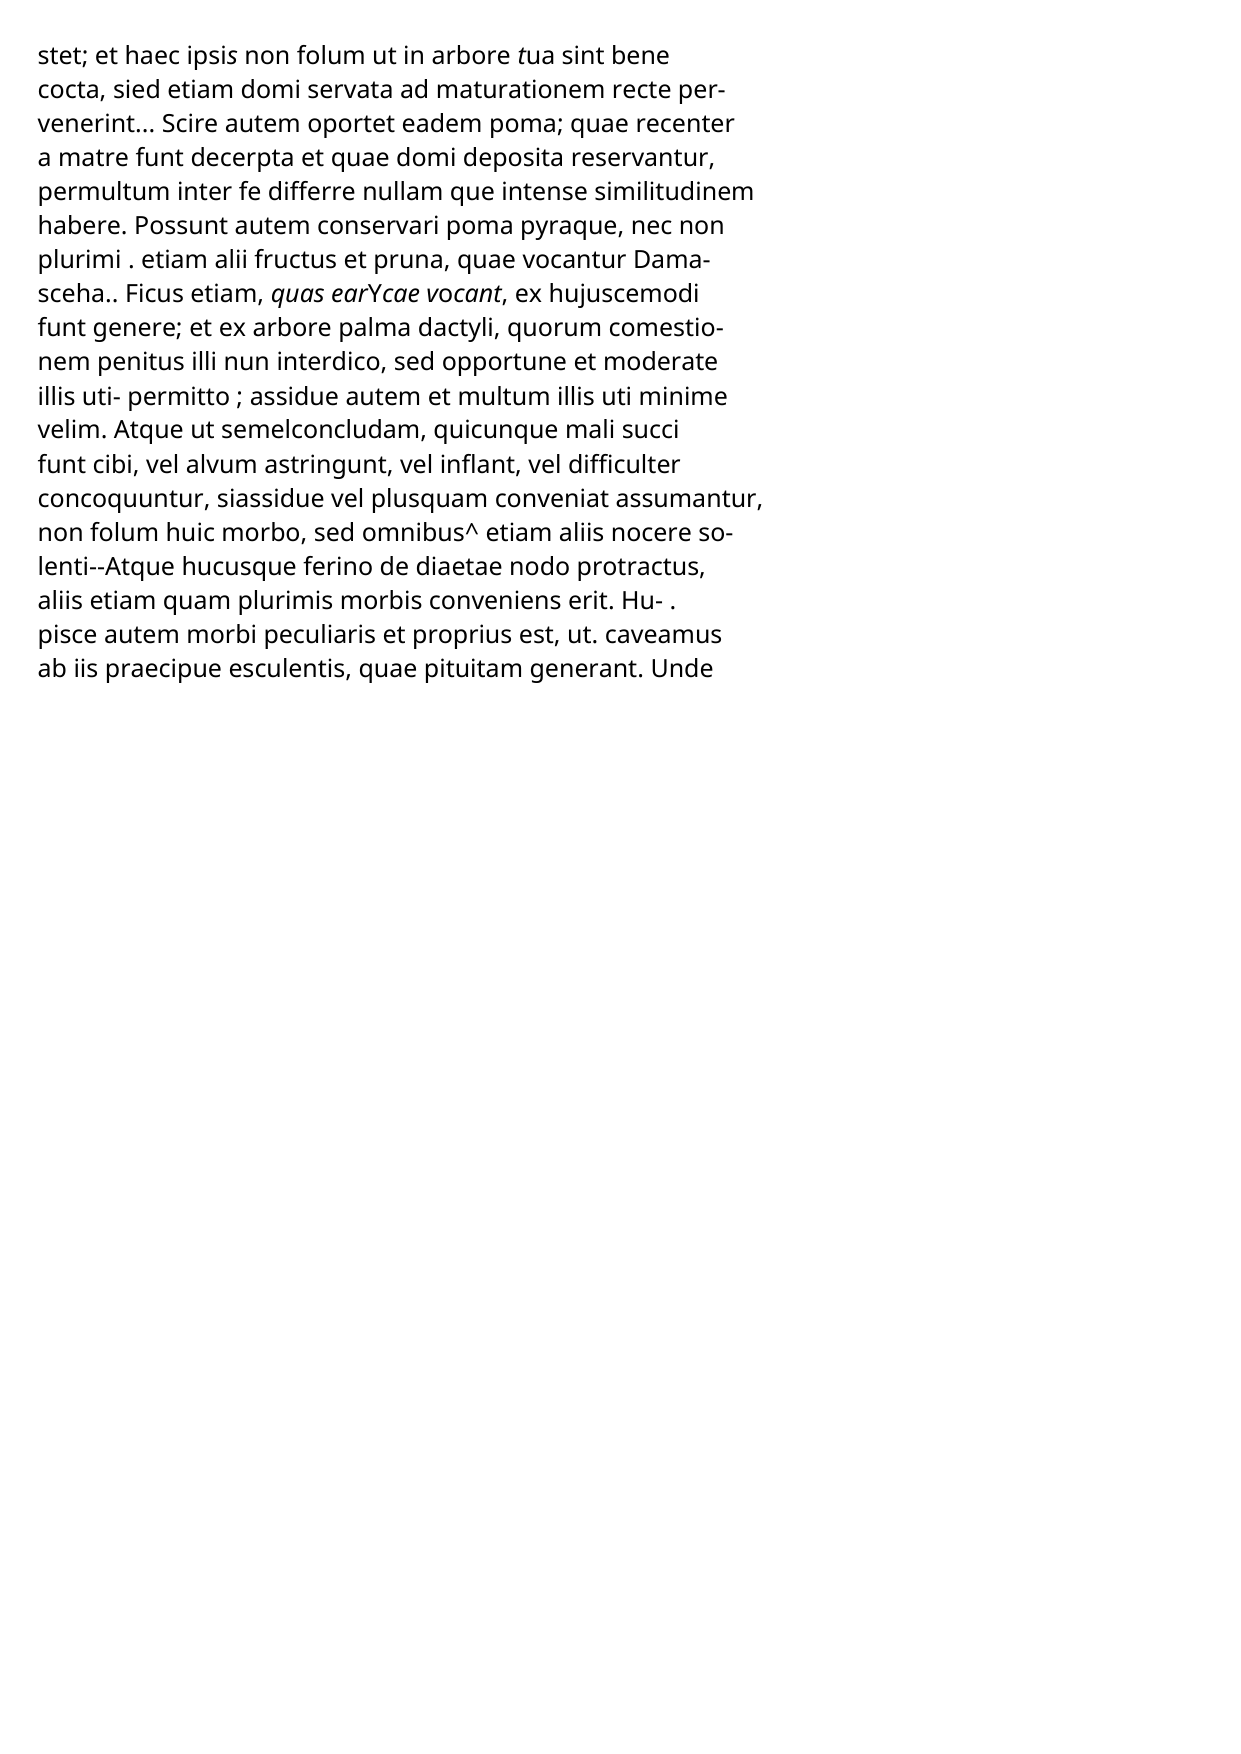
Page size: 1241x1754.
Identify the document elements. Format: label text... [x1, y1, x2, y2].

text stet; et haec ipsis non folum ut in arbore tua sint bene cocta, sied etiam domi servata ad maturationem recte per- venerint... Scire autem oportet eadem poma; quae recenter a matre funt decerpta et quae domi deposita reservantur, permultum inter fe differre nullam que intense similitudinem habere. Possunt autem conservari poma pyraque, nec non plurimi . etiam alii fructus et pruna, quae vocantur Dama- sceha.. Ficus etiam, quas earYcae vocant, ex hujuscemodi funt genere; et ex arbore palma dactyli, quorum comestio- nem penitus illi nun interdico, sed opportune et moderate illis uti- permitto ; assidue autem et multum illis uti minime velim. Atque ut semelconcludam, quicunque mali succi funt cibi, vel alvum astringunt, vel inflant, vel difficulter concoquuntur, siassidue vel plusquam conveniat assumantur, non folum huic morbo, sed omnibus^ etiam aliis nocere so- lenti--Atque hucusque ferino de diaetae nodo protractus, aliis etiam quam plurimis morbis conveniens erit. Hu- . pisce autem morbi peculiaris et proprius est, ut. caveamus ab iis praecipue esculentis, quae pituitam generant. Unde [37, 37, 1203, 685]
